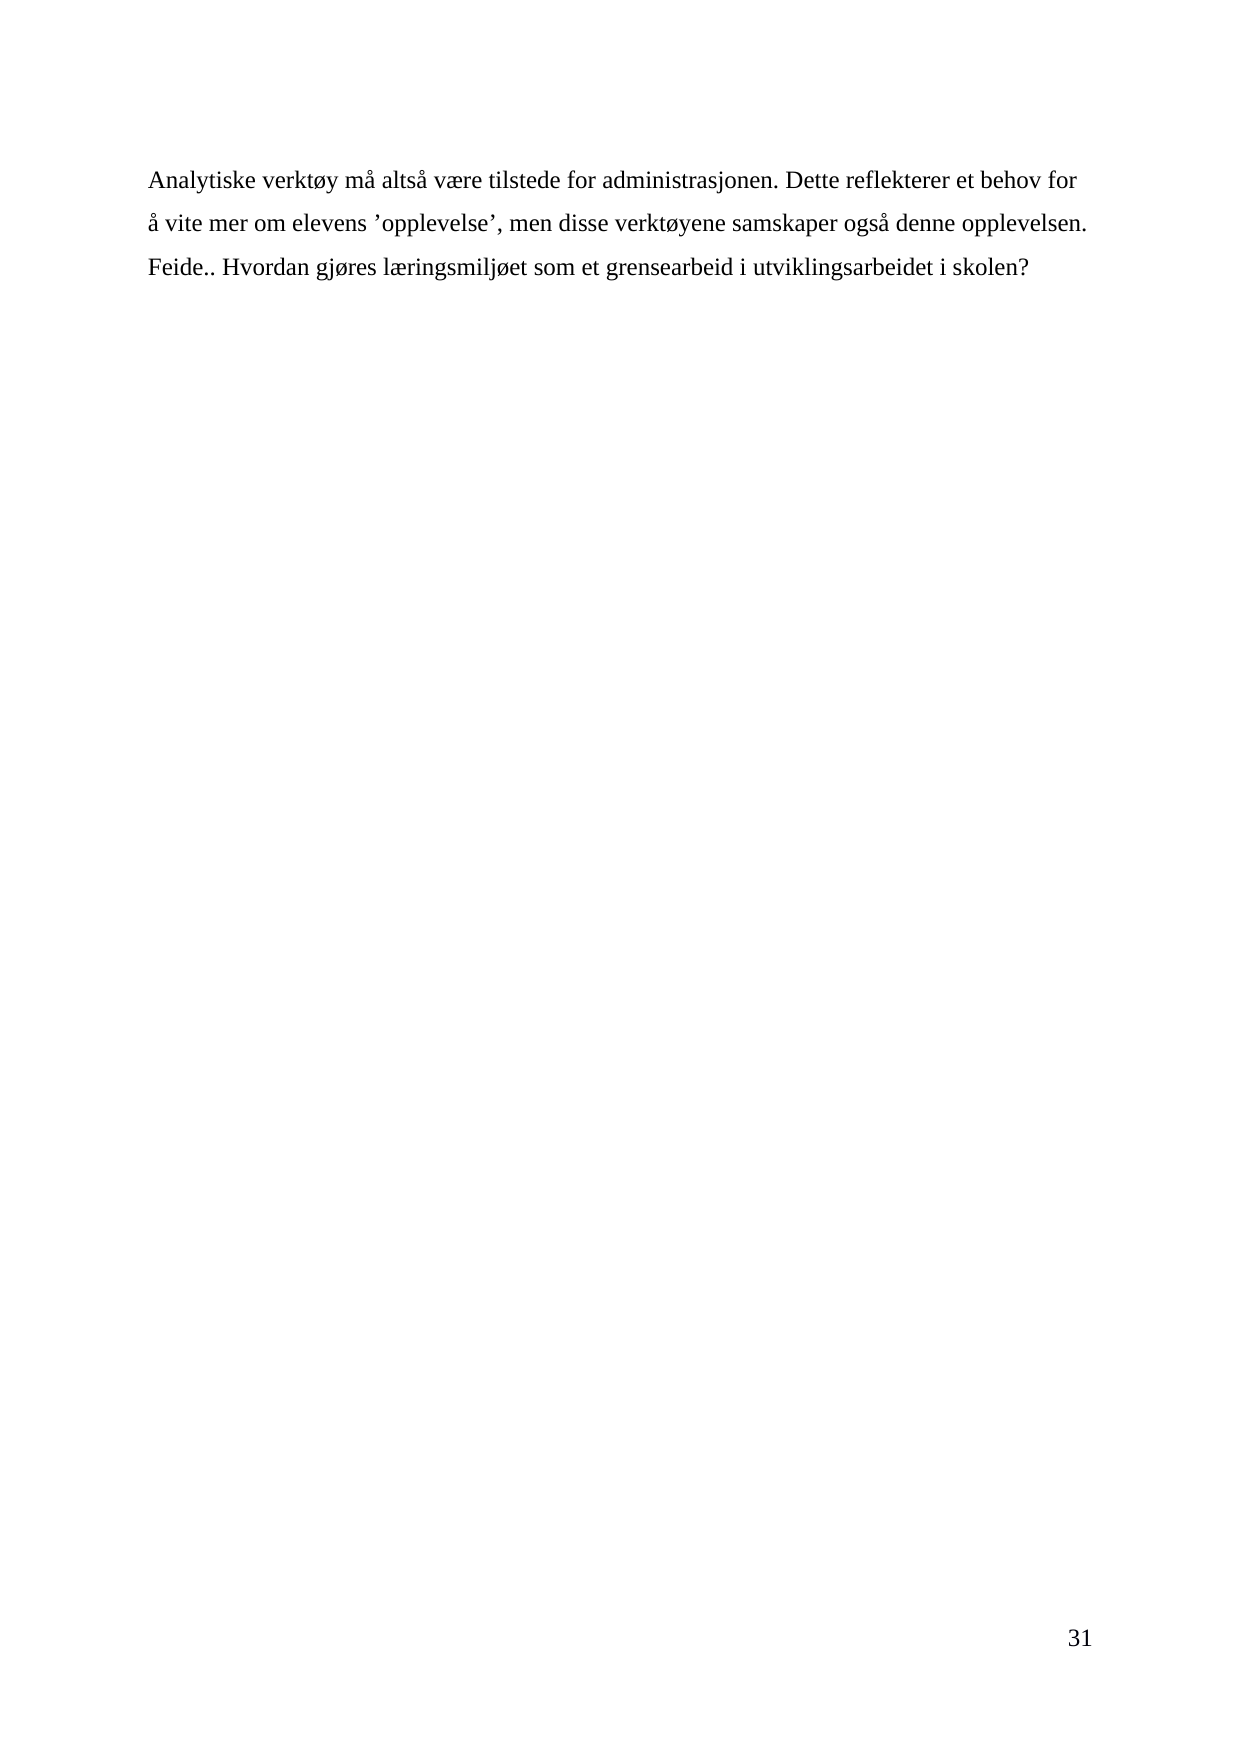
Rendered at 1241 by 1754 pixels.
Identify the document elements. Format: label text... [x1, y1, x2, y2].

text Analytiske verktøy må altså være tilstede for administrasjonen. Dette reflekterer et behov for å vite mer om elevens ’opplevelse’, men disse verktøyene samskaper også denne opplevelsen. Feide.. Hvordan gjøres læringsmiljøet som et grensearbeid i utviklingsarbeidet i skolen? [148, 165, 1092, 280]
